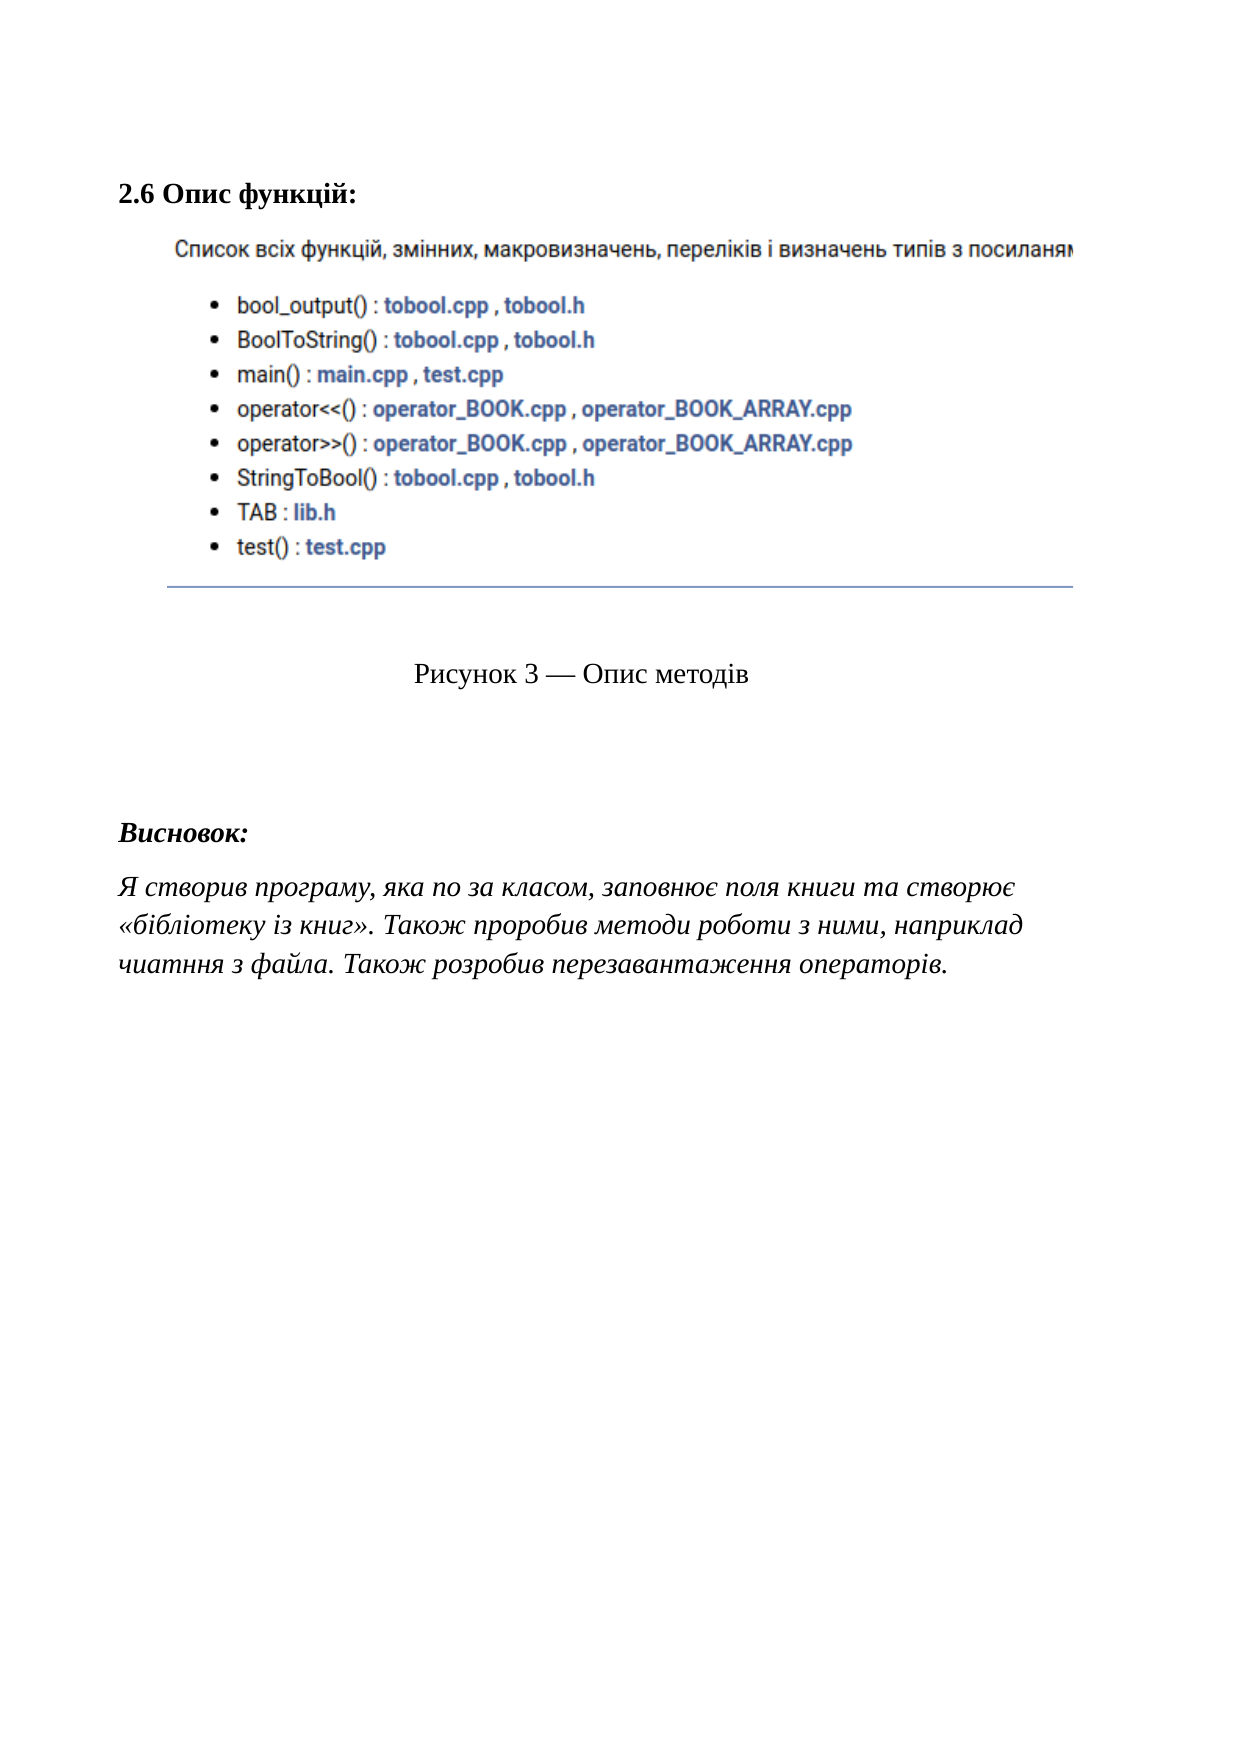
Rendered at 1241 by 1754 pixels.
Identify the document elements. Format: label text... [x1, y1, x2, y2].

text Я створив програму, яка по за класом, заповнює поля книги та створює «бібліотеку із книг». Також проробив методи роботи з ними, наприклад чиатння з файла. Також розробив перезавантаження операторів. [118, 869, 1122, 979]
text Рисунок 3 — Опис методів [118, 656, 1122, 690]
picture [167, 229, 1074, 599]
text Висновок: [118, 816, 1122, 849]
text 2.6 Опис функцій: [118, 176, 1122, 210]
